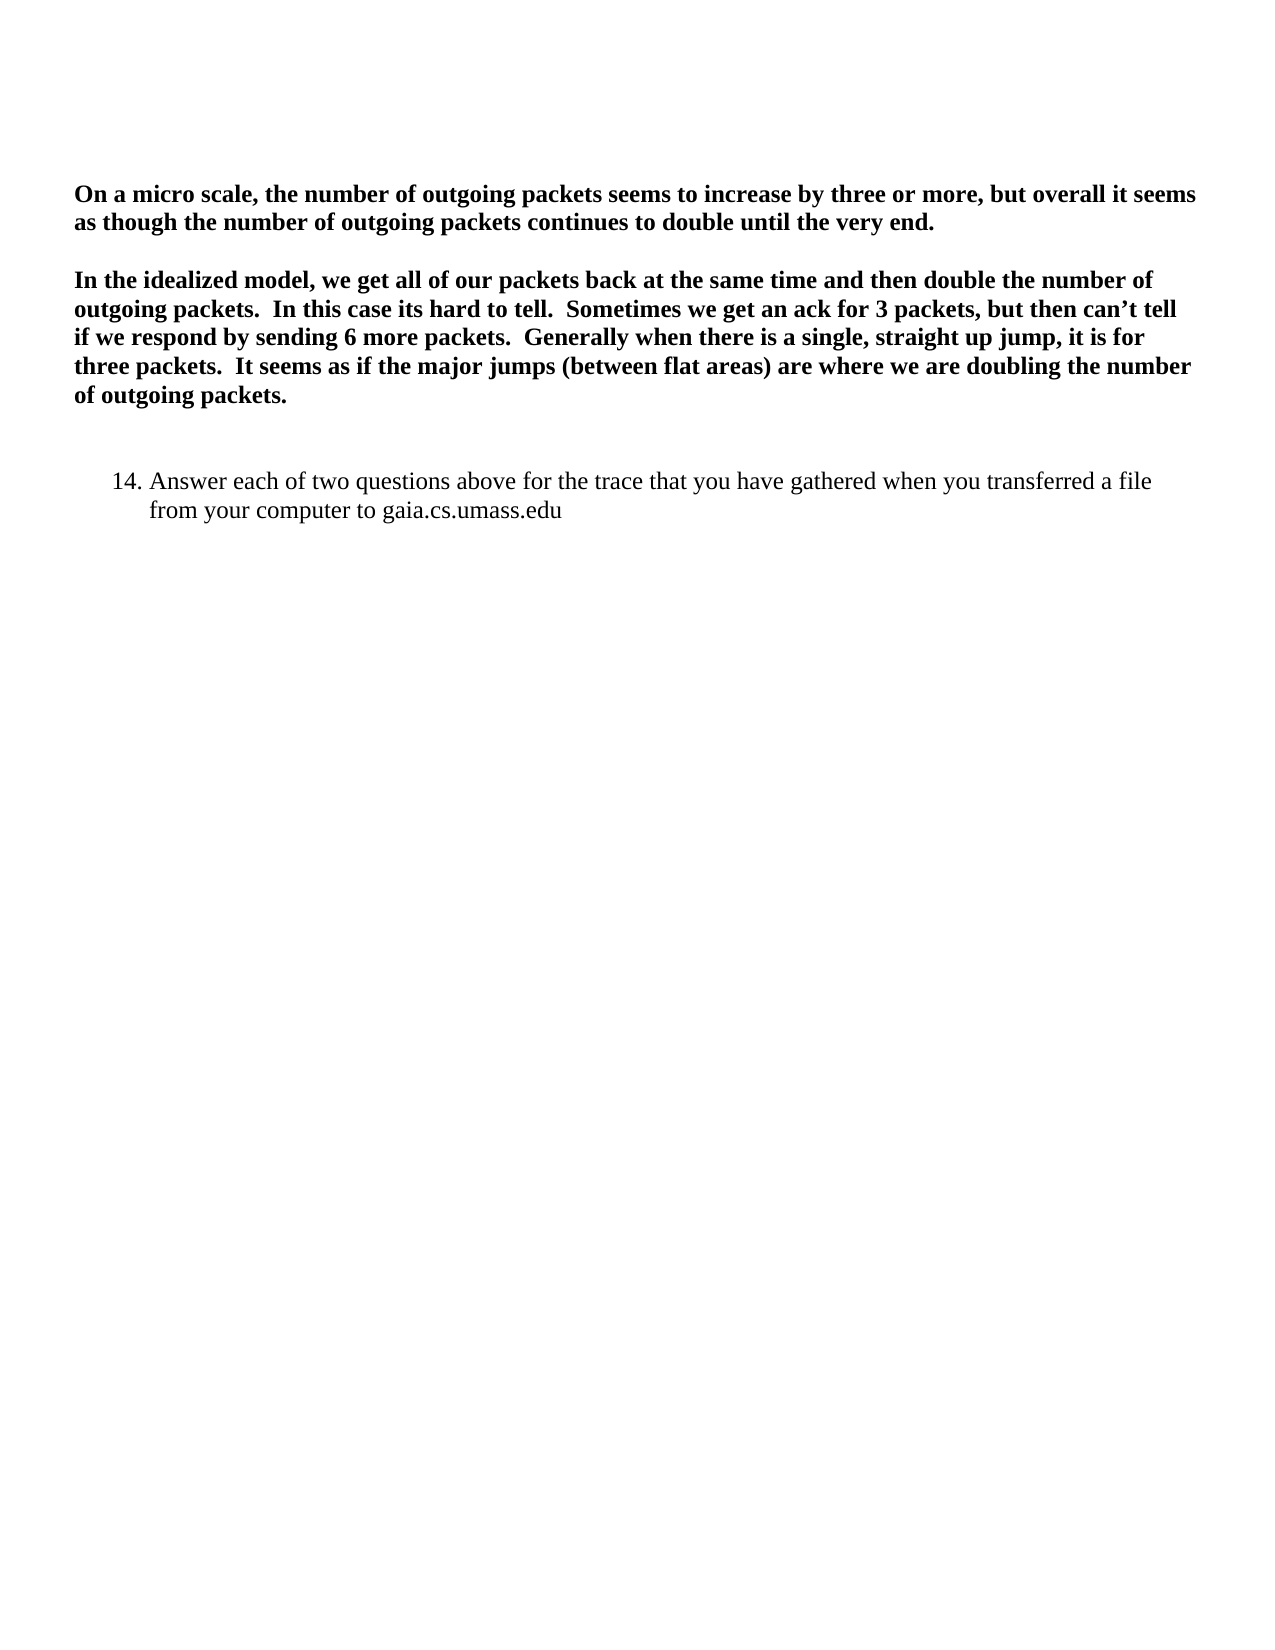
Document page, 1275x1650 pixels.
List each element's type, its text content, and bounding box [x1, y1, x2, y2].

list Answer each of two questions above for the trace that you have gathered when you transferred a file from your computer to gaia.cs.umass.edu [111, 466, 1199, 524]
text In the idealized model, we get all of our packets back at the same time and then double the number of outgoing packets. In this case its hard to tell. Sometimes we get an ack for 3 packets, but then can’t tell if we respond by sending 6 more packets. Generally when there is a single, straight up jump, it is for three packets. It seems as if the major jumps (between flat areas) are where we are doubling the number of outgoing packets. [74, 265, 1199, 409]
text On a micro scale, the number of outgoing packets seems to increase by three or more, but overall it seems as though the number of outgoing packets continues to double until the very end. [74, 179, 1199, 236]
